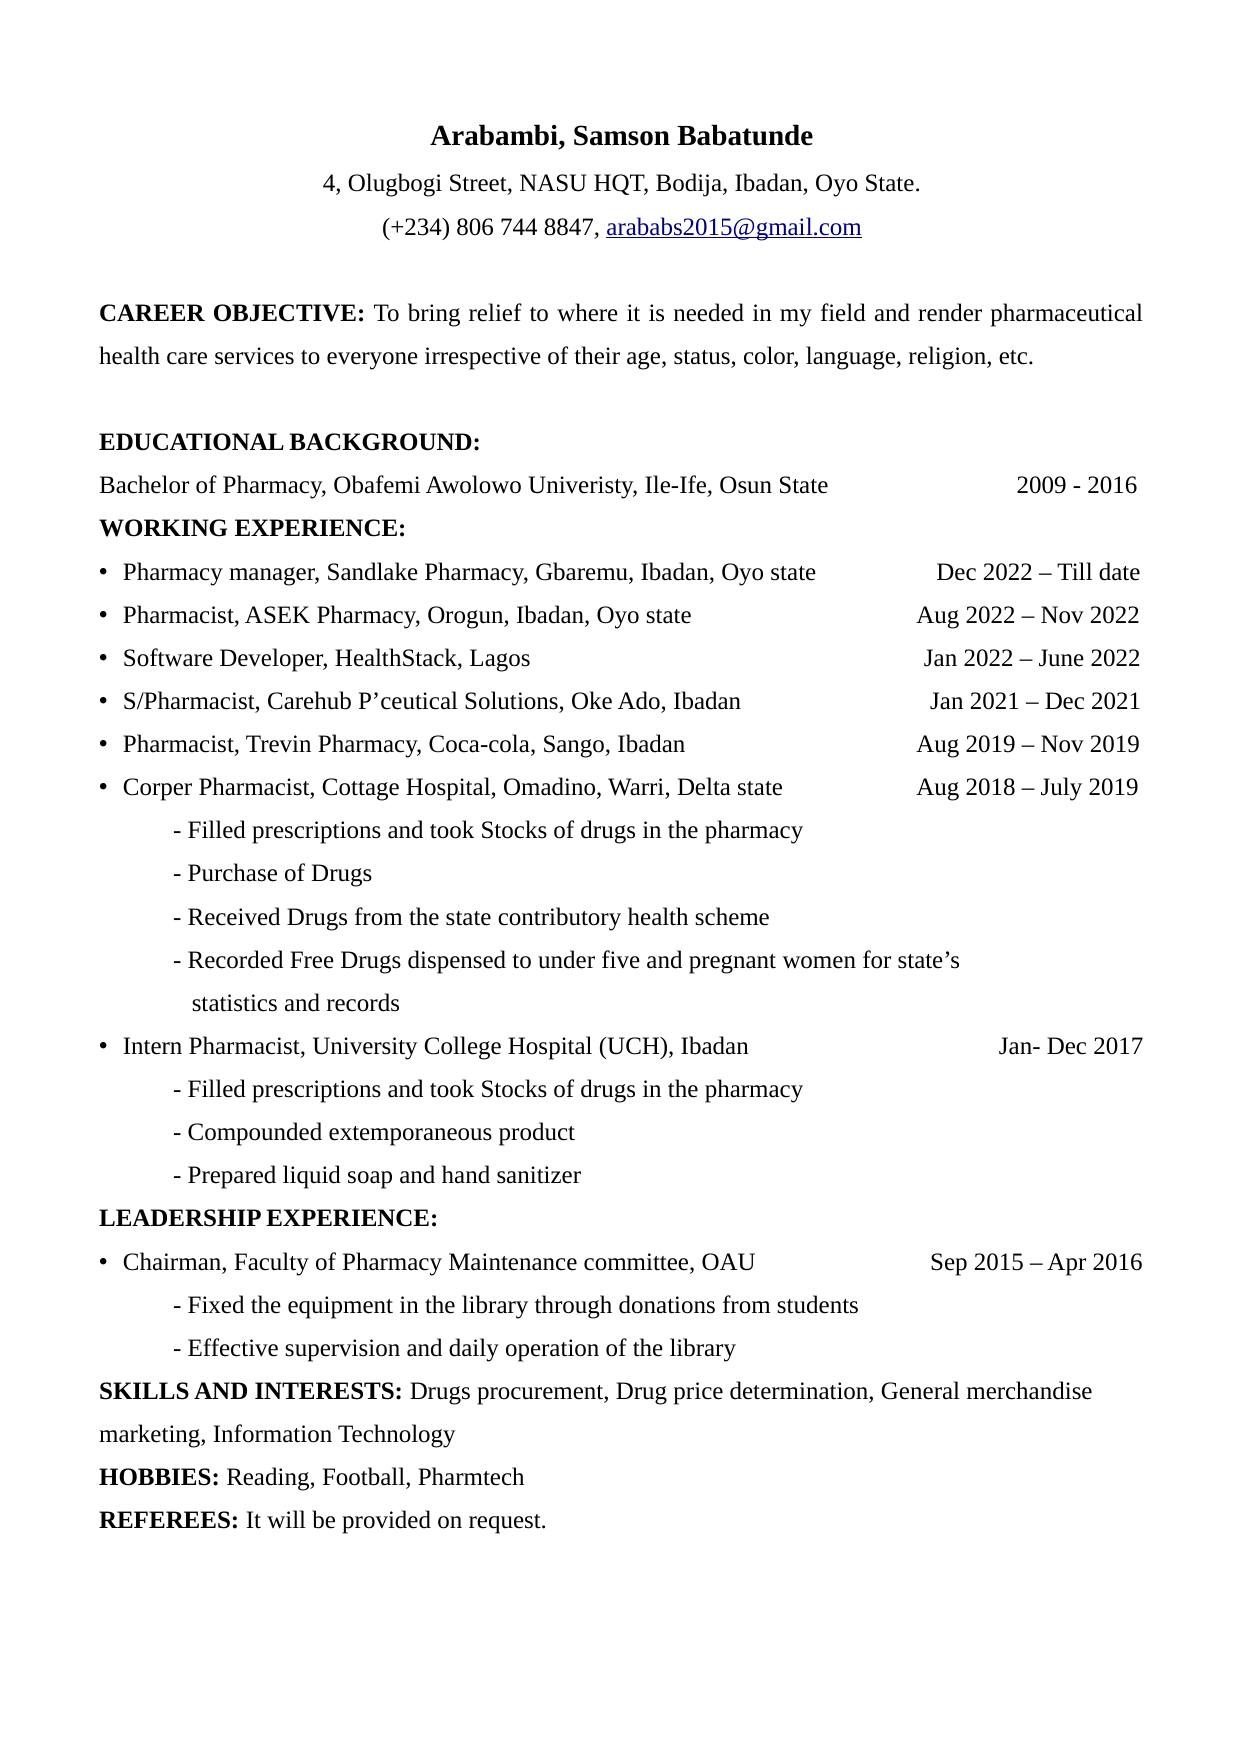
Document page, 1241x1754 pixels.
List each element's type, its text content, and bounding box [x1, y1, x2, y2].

list Pharmacist, ASEK Pharmacy, Orogun, Ibadan, Oyo state Aug 2022 – Nov 2022 [99, 600, 1144, 628]
text HOBBIES: Reading, Football, Pharmtech [99, 1462, 1144, 1491]
text REFEREES: It will be provided on request. [99, 1505, 1144, 1534]
list Pharmacist, Trevin Pharmacy, Coca-cola, Sango, Ibadan Aug 2019 – Nov 2019 [99, 729, 1144, 758]
text - Compounded extemporaneous product [99, 1117, 1144, 1146]
text - Filled prescriptions and took Stocks of drugs in the pharmacy [99, 1074, 1144, 1103]
list Pharmacy manager, Sandlake Pharmacy, Gbaremu, Ibadan, Oyo state Dec 2022 – Till date [99, 557, 1144, 585]
text Bachelor of Pharmacy, Obafemi Awolowo Univeristy, Ile-Ife, Osun State 2009 - 2016 [99, 470, 1144, 499]
list Software Developer, HealthStack, Lagos Jan 2022 – June 2022 [99, 643, 1144, 672]
text CAREER OBJECTIVE: To bring relief to where it is needed in my field and render pharmaceutical health care services to everyone irrespective of their age, status, color, language, religion, etc. [99, 298, 1144, 370]
text 4, Olugbogi Street, NASU HQT, Bodija, Ibadan, Oyo State. [99, 168, 1144, 197]
text - Fixed the equipment in the library through donations from students [99, 1290, 1144, 1318]
text - Recorded Free Drugs dispensed to under five and pregnant women for state’s [99, 945, 1144, 973]
text marketing, Information Technology [99, 1419, 1144, 1448]
text EDUCATIONAL BACKGROUND: [99, 427, 1144, 456]
text - Purchase of Drugs [99, 858, 1144, 887]
text WORKING EXPERIENCE: [99, 513, 1144, 542]
list Intern Pharmacist, University College Hospital (UCH), Ibadan Jan- Dec 2017 [99, 1031, 1144, 1060]
text - Effective supervision and daily operation of the library [99, 1333, 1144, 1362]
text Arabambi, Samson Babatunde [99, 118, 1144, 152]
text - Received Drugs from the state contributory health scheme [99, 902, 1144, 930]
text (+234) 806 744 8847, arababs2015@gmail.com [99, 212, 1144, 240]
list S/Pharmacist, Carehub P’ceutical Solutions, Oke Ado, Ibadan Jan 2021 – Dec 2021 [99, 686, 1144, 715]
text - Prepared liquid soap and hand sanitizer [99, 1160, 1144, 1189]
list Chairman, Faculty of Pharmacy Maintenance committee, OAU Sep 2015 – Apr 2016 [99, 1247, 1144, 1275]
text - Filled prescriptions and took Stocks of drugs in the pharmacy [99, 815, 1144, 844]
text statistics and records [99, 988, 1144, 1017]
list Corper Pharmacist, Cottage Hospital, Omadino, Warri, Delta state Aug 2018 – July 2019 [99, 772, 1144, 801]
text SKILLS AND INTERESTS: Drugs procurement, Drug price determination, General merchandise [99, 1376, 1144, 1405]
text LEADERSHIP EXPERIENCE: [99, 1203, 1144, 1232]
